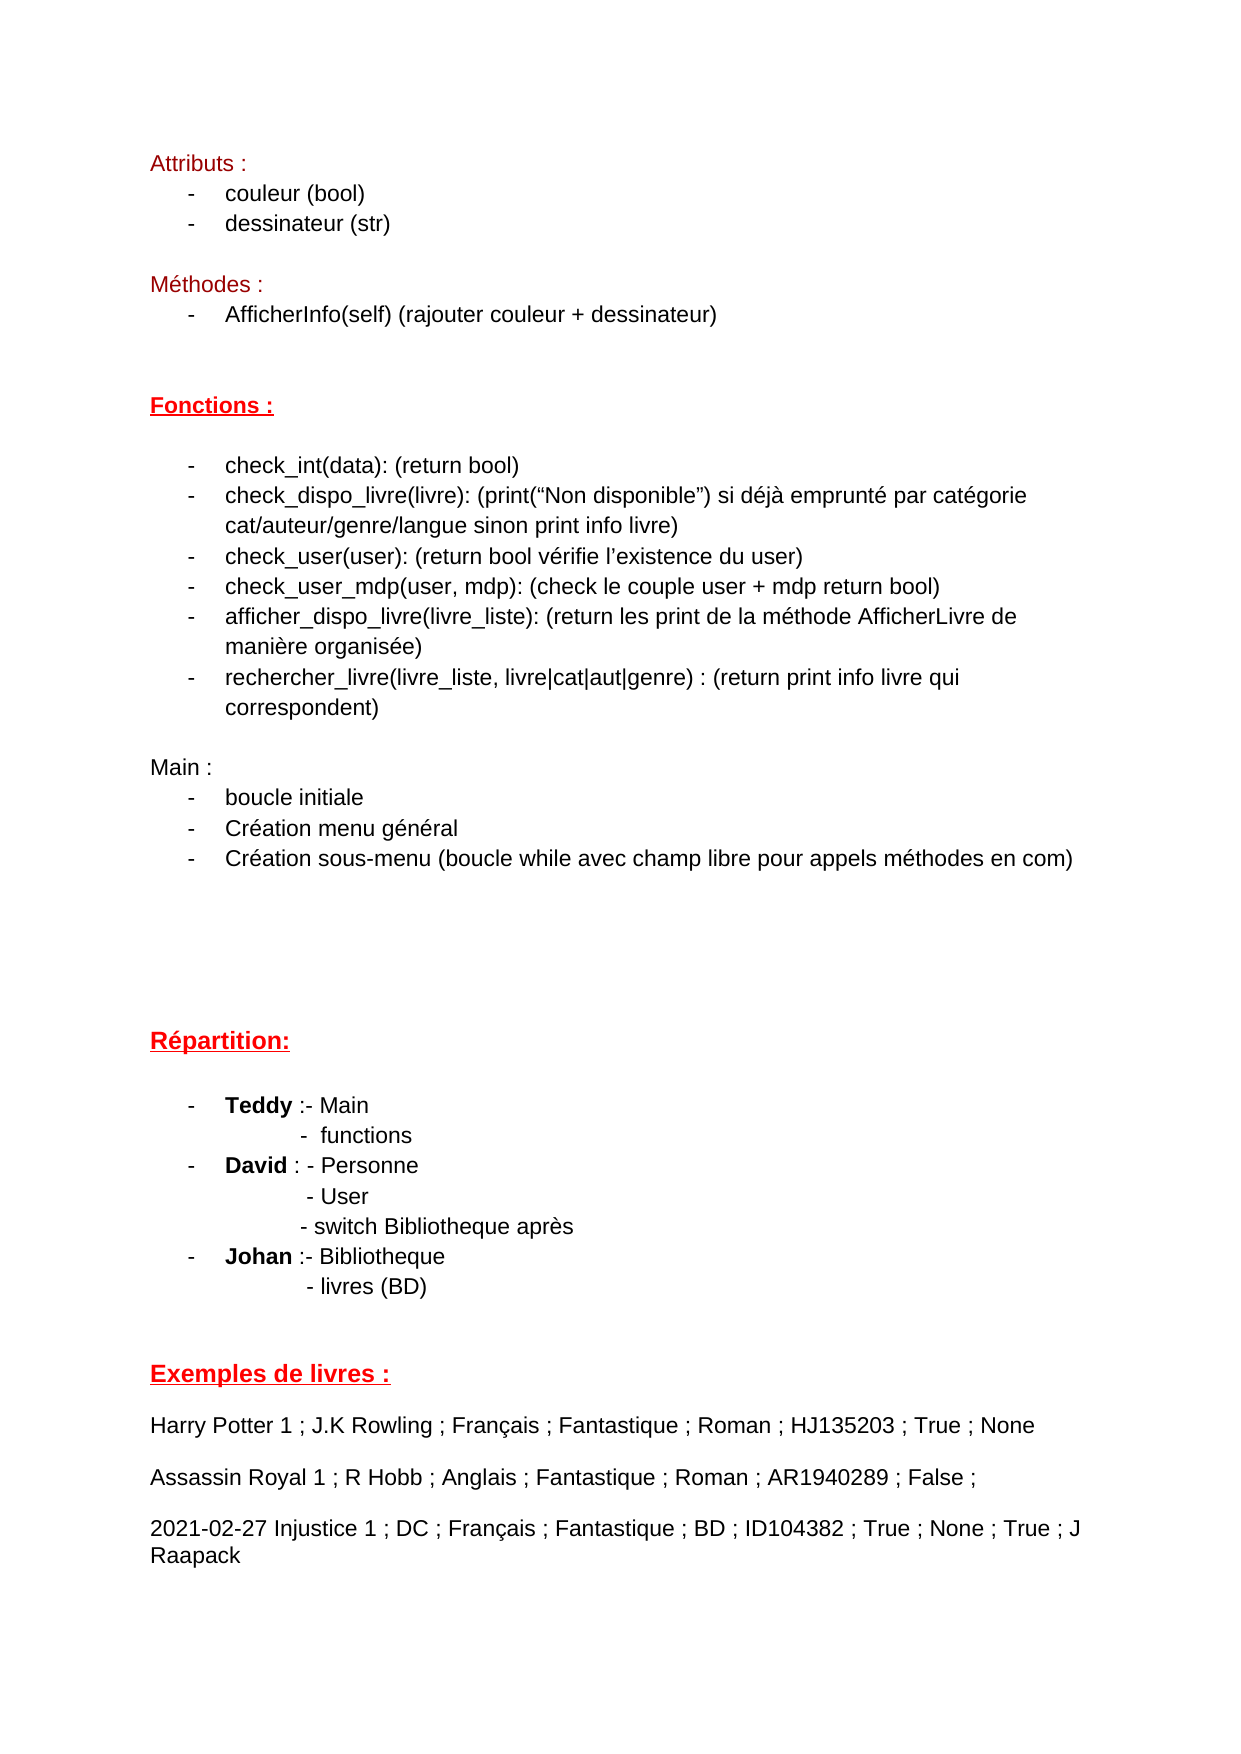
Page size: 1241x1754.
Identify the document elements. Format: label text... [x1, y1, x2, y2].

list Johan :- Bibliotheque [187, 1243, 1090, 1269]
list check_user_mdp(user, mdp): (check le couple user + mdp return bool) [187, 573, 1090, 599]
list dessinateur (str) [187, 210, 1090, 237]
list Création sous-menu (boucle while avec champ libre pour appels méthodes en com) [187, 845, 1090, 871]
text Main : [150, 754, 1090, 781]
text Exemples de livres : [150, 1359, 1090, 1387]
text Attributs : [150, 150, 1090, 176]
list David : - Personne [187, 1152, 1090, 1179]
text Méthodes : [150, 271, 1090, 297]
list Teddy :- Main [187, 1092, 1090, 1118]
list check_dispo_livre(livre): (print(“Non disponible”) si déjà emprunté par catégorie cat/auteur/genre/langue sinon print info livre) [187, 482, 1090, 539]
list check_int(data): (return bool) [187, 452, 1090, 478]
list afficher_dispo_livre(livre_liste): (return les print de la méthode AfficherLivre de manière organisée) [187, 603, 1090, 660]
text Répartition: [150, 1026, 1090, 1055]
text Assassin Royal 1 ; R Hobb ; Anglais ; Fantastique ; Roman ; AR1940289 ; False ; [150, 1464, 1090, 1490]
text - functions [300, 1122, 1090, 1149]
list couleur (bool) [187, 180, 1090, 207]
text - livres (BD) [300, 1273, 1090, 1300]
text Fonctions : [150, 392, 1090, 418]
text 2021-02-27 Injustice 1 ; DC ; Français ; Fantastique ; BD ; ID104382 ; True ; None ; True ; J Raapack [150, 1515, 1090, 1568]
list rechercher_livre(livre_liste, livre|cat|aut|genre) : (return print info livre qui correspondent) [187, 663, 1090, 720]
text - User [300, 1183, 1090, 1209]
list check_user(user): (return bool vérifie l’existence du user) [187, 543, 1090, 569]
list AfficherInfo(self) (rajouter couleur + dessinateur) [187, 301, 1090, 327]
text - switch Bibliotheque après [300, 1213, 1090, 1239]
list Création menu général [187, 814, 1090, 841]
text Harry Potter 1 ; J.K Rowling ; Français ; Fantastique ; Roman ; HJ135203 ; True ; None [150, 1412, 1090, 1439]
list boucle initiale [187, 784, 1090, 811]
